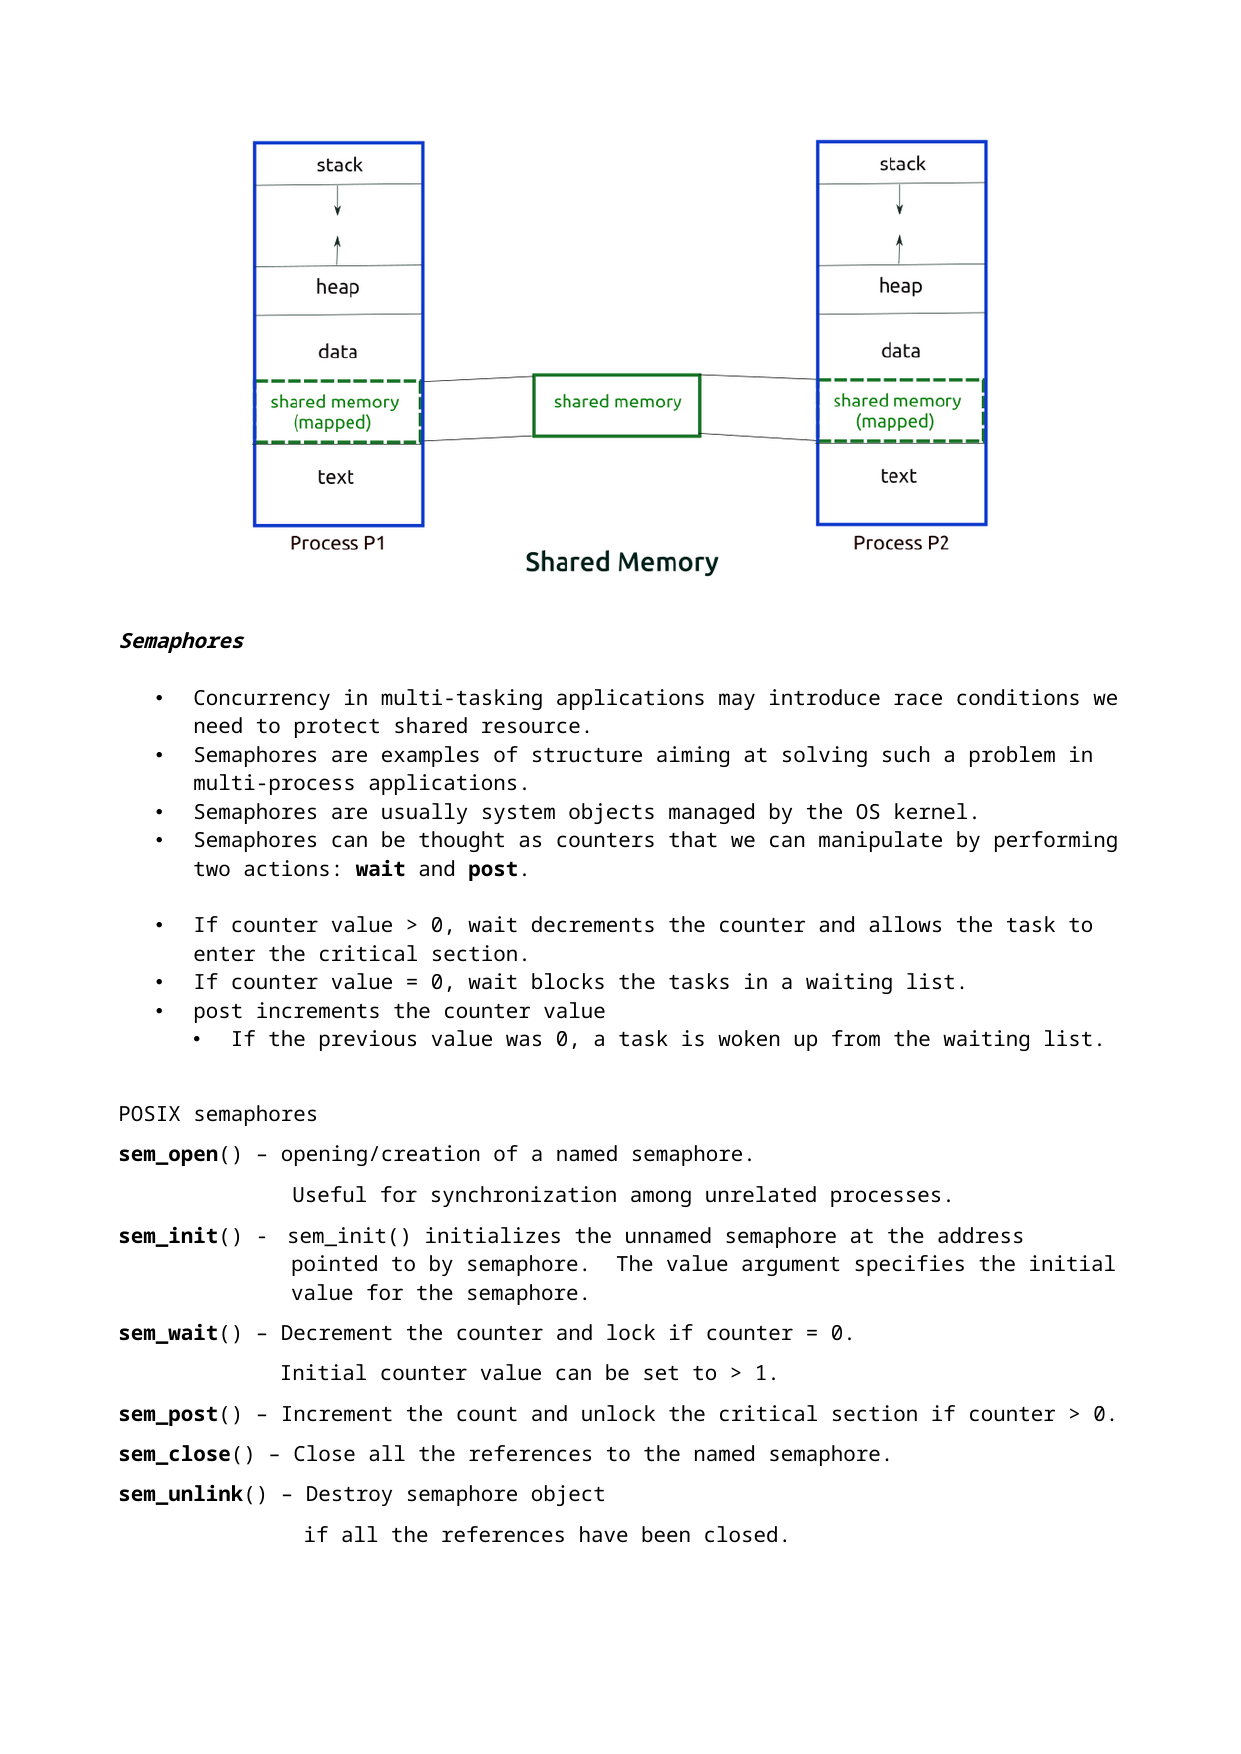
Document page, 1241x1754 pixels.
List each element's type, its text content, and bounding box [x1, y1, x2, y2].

picture [188, 118, 1053, 598]
text sem_open() – opening/creation of a named semaphore. [118, 1139, 1122, 1168]
text if all the references have been closed. [118, 1520, 1122, 1548]
text sem_init() - sem_init() initializes the unnamed semaphore at the address pointed to by semaphore. The value argument specifies the initial value for the semaphore. [118, 1220, 1122, 1306]
list If the previous value was 0, a task is woken up from the waiting list. [193, 1024, 1122, 1053]
subtitle POSIX semaphores [118, 1099, 1122, 1127]
list Semaphores are usually system objects managed by the OS kernel. [156, 797, 1122, 825]
text sem_unlink() – Destroy semaphore object [118, 1479, 1122, 1508]
list Concurrency in multi-tasking applications may introduce race conditions we need to protect shared resource. [156, 683, 1122, 740]
list Semaphores can be thought as counters that we can manipulate by performing two actions: wait and post. [156, 825, 1122, 882]
text Useful for synchronization among unrelated processes. [118, 1180, 1122, 1208]
text sem_close() – Close all the references to the named semaphore. [118, 1439, 1122, 1468]
list If counter value = 0, wait blocks the tasks in a waiting list. [156, 967, 1122, 996]
text sem_post() – Increment the count and unlock the critical section if counter > 0. [118, 1399, 1122, 1427]
text sem_wait() – Decrement the counter and lock if counter = 0. [118, 1318, 1122, 1347]
text Initial counter value can be set to > 1. [118, 1358, 1122, 1387]
list post increments the counter value [156, 996, 1122, 1024]
list Semaphores are examples of structure aiming at solving such a problem in multi-process applications. [156, 740, 1122, 797]
text Semaphores [118, 626, 1122, 655]
list enter the critical section. [156, 939, 1122, 967]
list If counter value > 0, wait decrements the counter and allows the task to [156, 911, 1122, 939]
